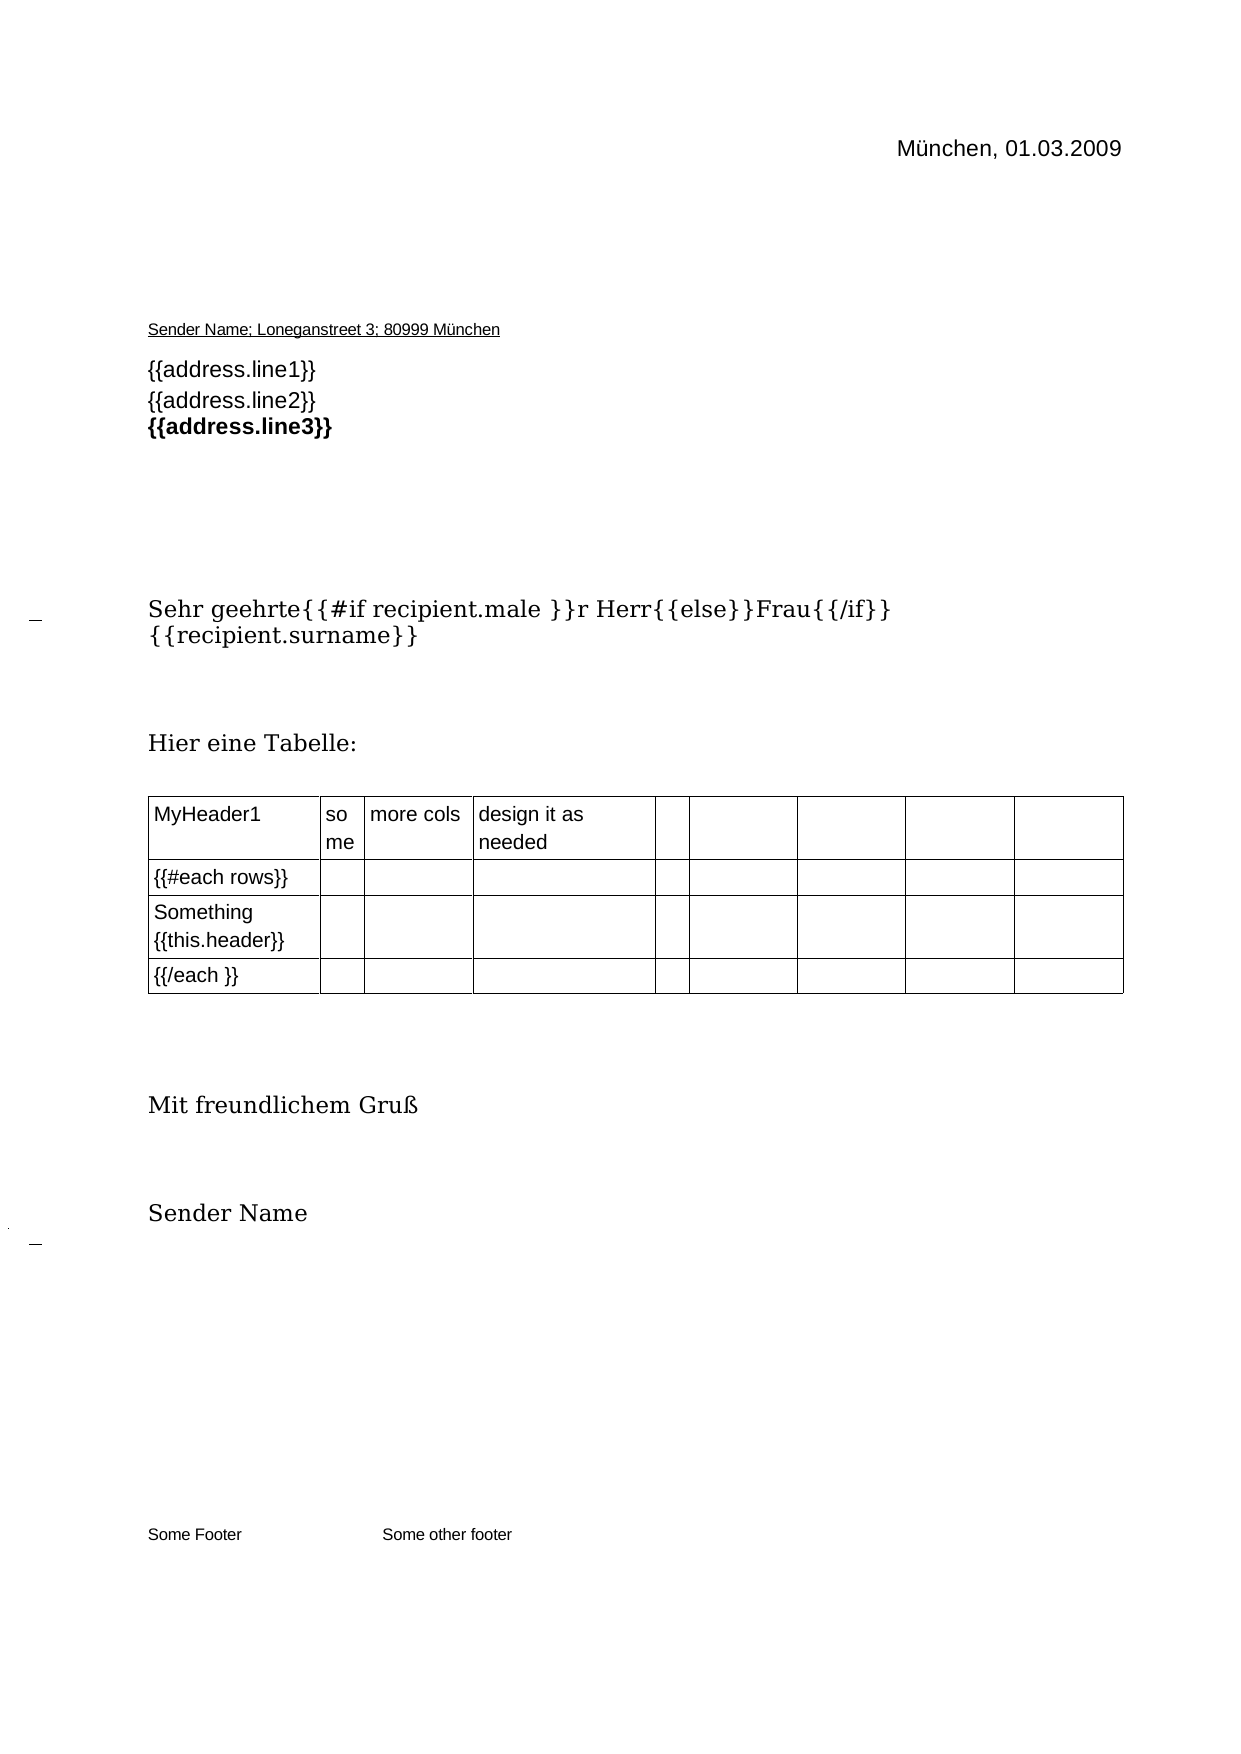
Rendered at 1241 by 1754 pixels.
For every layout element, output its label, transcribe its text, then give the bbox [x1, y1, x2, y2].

table_cell [1015, 860, 1123, 895]
text {{address.line1}} [148, 356, 883, 382]
table_header [798, 797, 905, 859]
table_cell [365, 860, 472, 895]
table_cell [656, 959, 689, 993]
table_header more cols [365, 797, 472, 859]
table_header [906, 797, 1014, 859]
table_cell [798, 860, 905, 895]
table_cell Something {{this.header}} [149, 896, 319, 958]
table_cell {{#each rows}} [149, 860, 319, 895]
table_cell [906, 896, 1014, 958]
table_cell [474, 860, 655, 895]
text {{address.line3}} [148, 413, 883, 439]
table_cell [798, 959, 905, 993]
text Sehr geehrte{{#if recipient.male }}r Herr{{else}}Frau{{/if}} {{recipient.surname}} [148, 596, 1122, 649]
text {{address.line2}} [148, 387, 883, 413]
text Hier eine Tabelle: [148, 730, 1122, 757]
table_header design it as needed [474, 797, 655, 859]
text Sender Name [148, 1200, 1122, 1227]
table_header some [321, 797, 364, 859]
table_cell [1015, 959, 1123, 993]
table_header [690, 797, 797, 859]
table_cell {{/each }} [149, 959, 319, 993]
table_cell [798, 896, 905, 958]
table_cell [1015, 896, 1123, 958]
table_header [656, 797, 689, 859]
table_cell [365, 959, 472, 993]
table_header MyHeader1 [149, 797, 319, 859]
table_cell [906, 860, 1014, 895]
table_cell [656, 860, 689, 895]
table_cell [690, 860, 797, 895]
table_cell [321, 959, 364, 993]
table_cell [365, 896, 472, 958]
table_cell [690, 959, 797, 993]
table_cell [656, 896, 689, 958]
table_cell [321, 896, 364, 958]
table_cell [690, 896, 797, 958]
table_cell [474, 896, 655, 958]
table_cell [474, 959, 655, 993]
table_cell [321, 860, 364, 895]
table_cell [906, 959, 1014, 993]
text München, 01.03.2009 [148, 136, 1122, 162]
text Sender Name; Loneganstreet 3; 80999 München [148, 318, 883, 339]
text Mit freundlichem Gruß [148, 1092, 1122, 1119]
table_header [1015, 797, 1123, 859]
